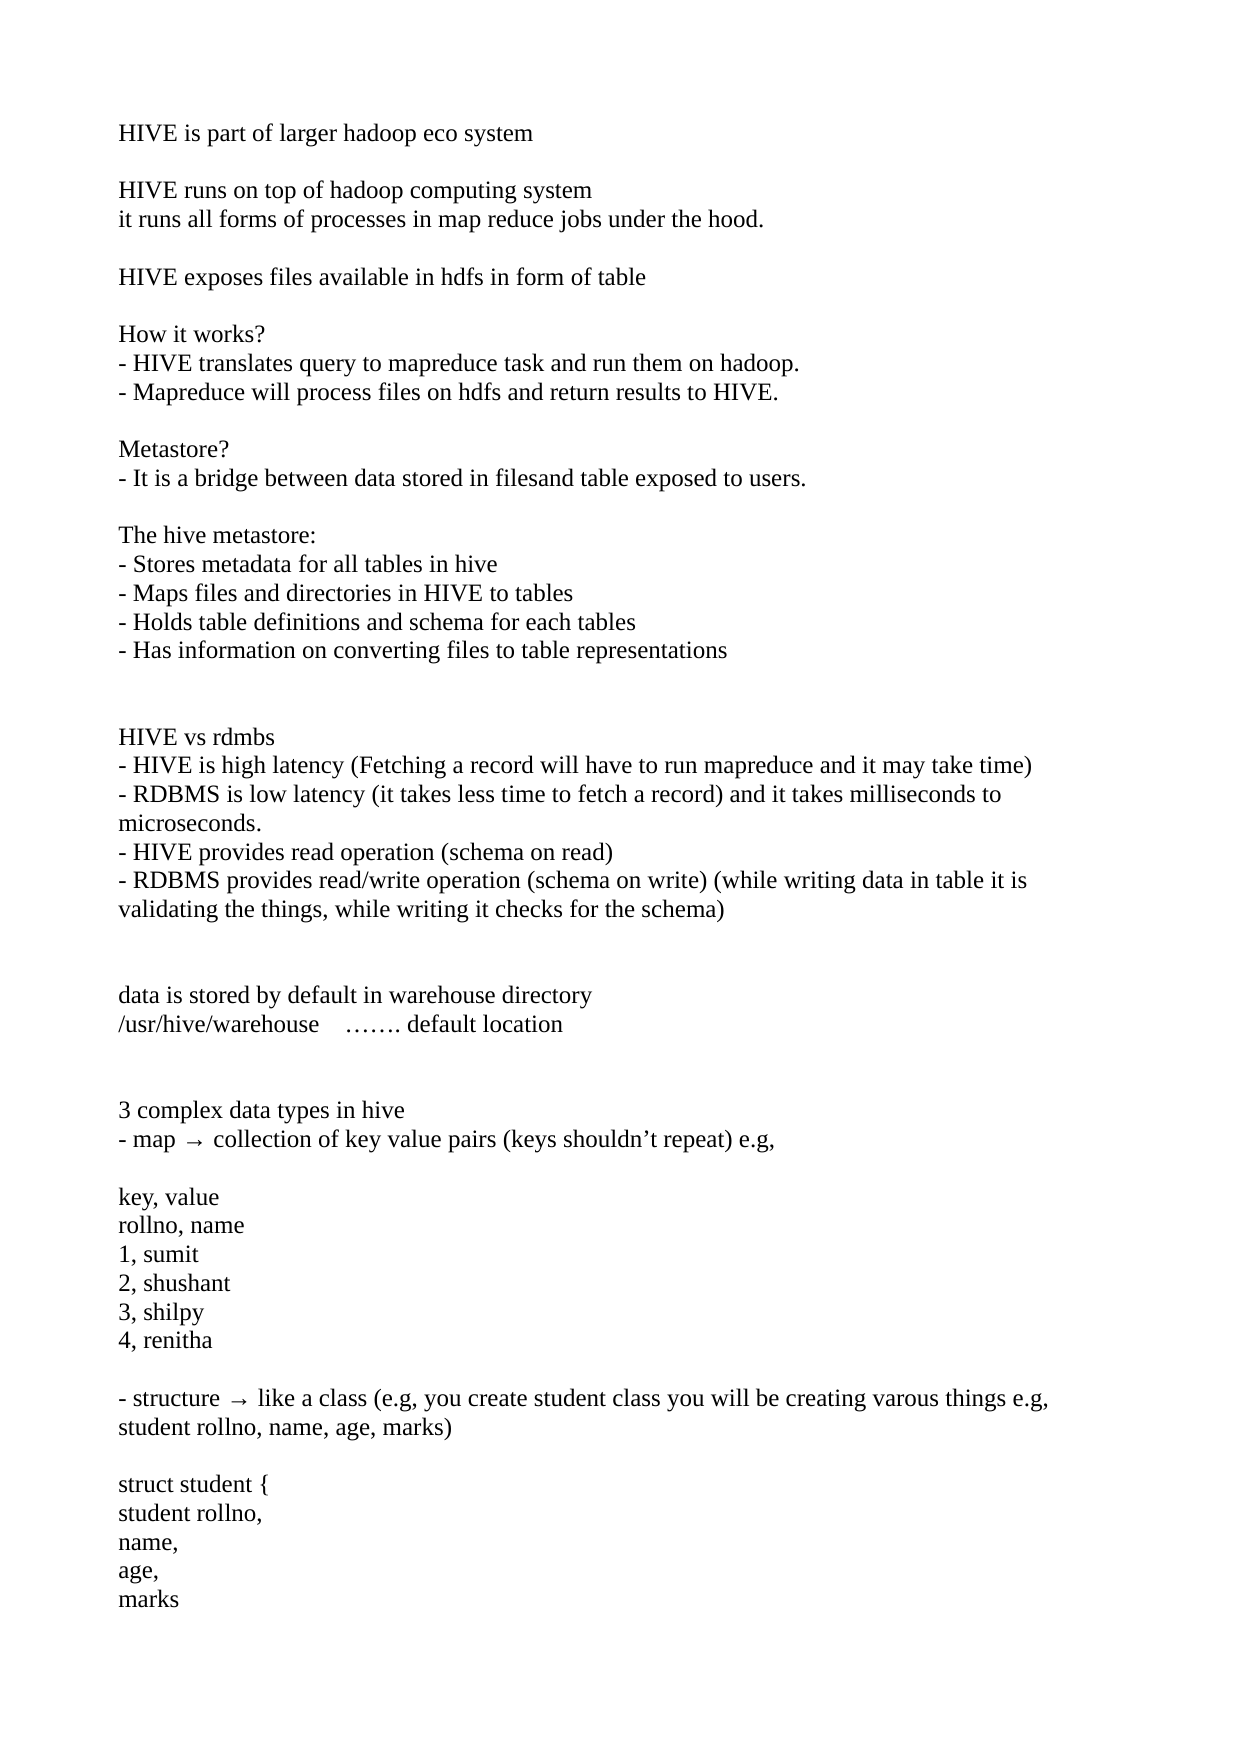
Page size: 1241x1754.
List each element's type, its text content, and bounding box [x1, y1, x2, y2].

text - RDBMS is low latency (it takes less time to fetch a record) and it takes milliseconds to microseconds. [118, 779, 1122, 837]
text HIVE is part of larger hadoop eco system [118, 118, 1122, 147]
text - Holds table definitions and schema for each tables [118, 607, 1122, 636]
text - Maps files and directories in HIVE to tables [118, 578, 1122, 607]
text 4, renitha [118, 1326, 1122, 1354]
text How it works? [118, 319, 1122, 348]
text it runs all forms of processes in map reduce jobs under the hood. [118, 204, 1122, 233]
text age, [118, 1556, 1122, 1584]
text marks [118, 1584, 1122, 1613]
text - HIVE is high latency (Fetching a record will have to run mapreduce and it may take time) [118, 751, 1122, 779]
text - Stores metadata for all tables in hive [118, 549, 1122, 578]
text - It is a bridge between data stored in filesand table exposed to users. [118, 463, 1122, 492]
text struct student { student rollno, [118, 1469, 1122, 1527]
text - Mapreduce will process files on hdfs and return results to HIVE. [118, 377, 1122, 406]
text key, value rollno, name 1, sumit 2, shushant 3, shilpy [118, 1153, 1122, 1326]
text - Has information on converting files to table representations [118, 636, 1122, 664]
text /usr/hive/warehouse ……. default location [118, 1009, 1122, 1038]
text - HIVE translates query to mapreduce task and run them on hadoop. [118, 348, 1122, 377]
text - HIVE provides read operation (schema on read) [118, 837, 1122, 866]
text The hive metastore: [118, 521, 1122, 549]
text name, [118, 1527, 1122, 1556]
text - structure → like a class (e.g, you create student class you will be creating varous things e.g, student rollno, name, age, marks) [118, 1383, 1122, 1441]
text - RDBMS provides read/write operation (schema on write) (while writing data in table it is validating the things, while writing it checks for the schema) [118, 866, 1122, 923]
text HIVE runs on top of hadoop computing system [118, 176, 1122, 204]
text - map → collection of key value pairs (keys shouldn’t repeat) e.g, [118, 1124, 1122, 1153]
text HIVE exposes files available in hdfs in form of table [118, 262, 1122, 291]
text Metastore? [118, 434, 1122, 463]
text HIVE vs rdmbs [118, 722, 1122, 751]
text 3 complex data types in hive [118, 1096, 1122, 1124]
text data is stored by default in warehouse directory [118, 981, 1122, 1009]
